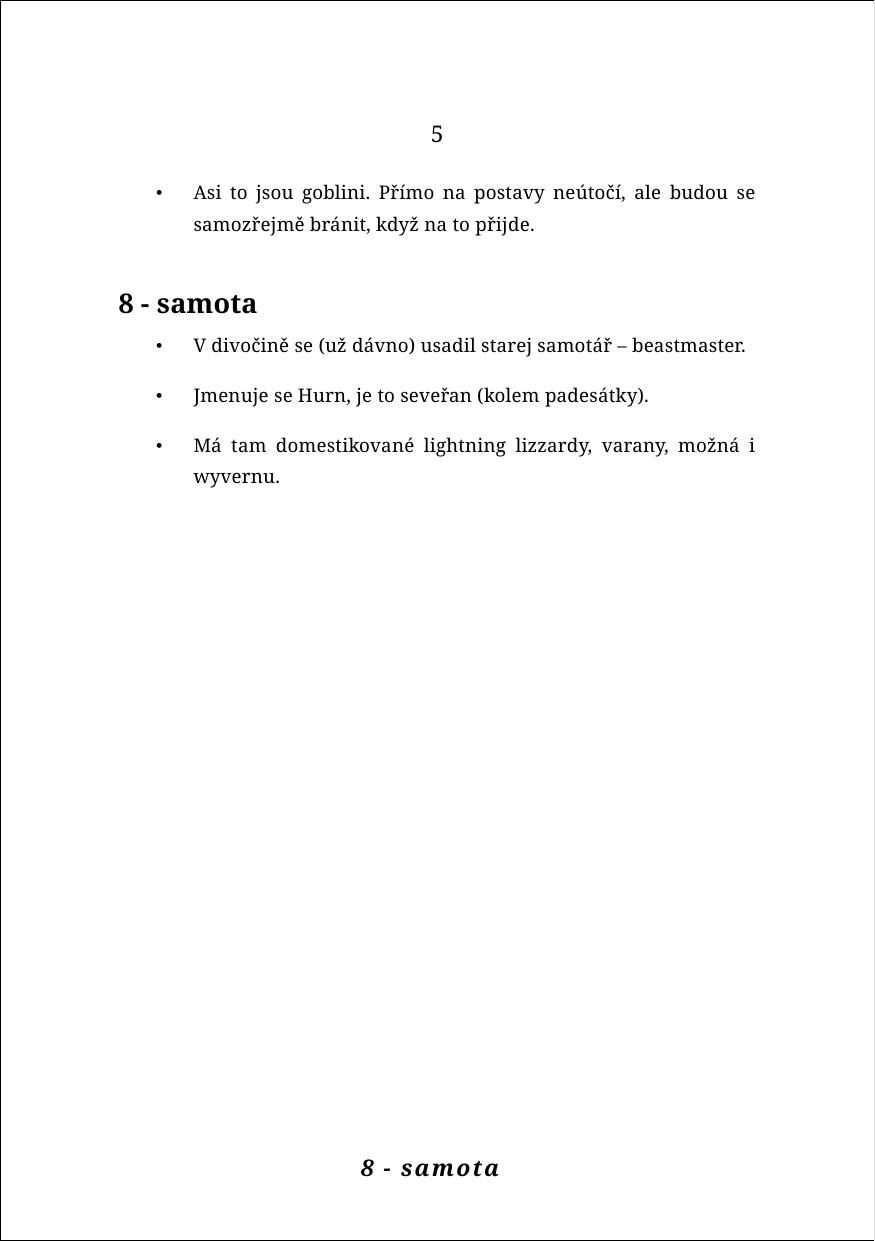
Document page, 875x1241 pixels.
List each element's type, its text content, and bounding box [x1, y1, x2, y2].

list Má tam domestikované lightning lizzardy, varany, možná i wyvernu. [156, 432, 756, 489]
list Asi to jsou goblini. Přímo na postavy neútočí, ale budou se samozřejmě bránit, když na to přijde. [156, 179, 756, 236]
subtitle 8 - samota [118, 284, 756, 321]
list V divočině se (už dávno) usadil starej samotář – beastmaster. [156, 333, 756, 358]
list Jmenuje se Hurn, je to seveřan (kolem padesátky). [156, 382, 756, 408]
